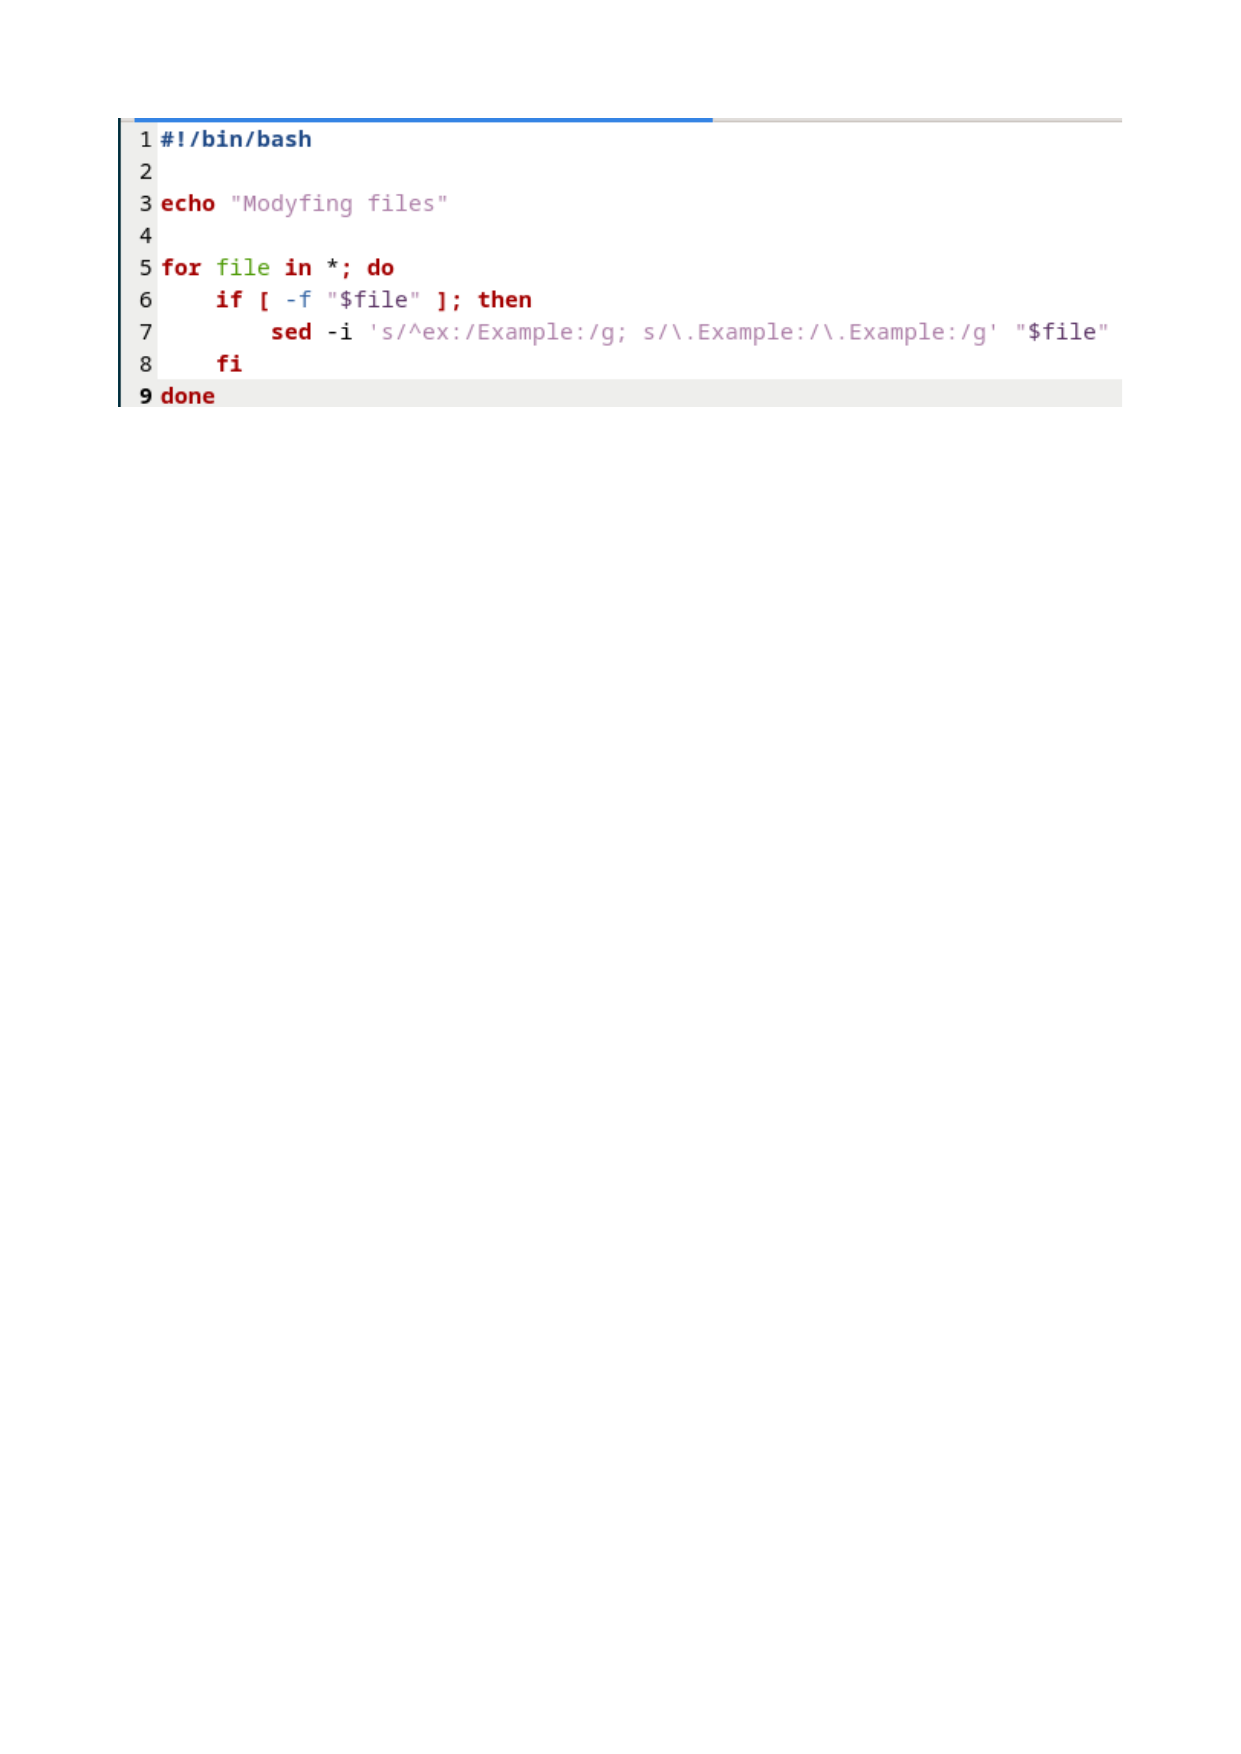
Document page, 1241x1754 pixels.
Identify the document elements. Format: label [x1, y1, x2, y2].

picture [121, 118, 1123, 407]
